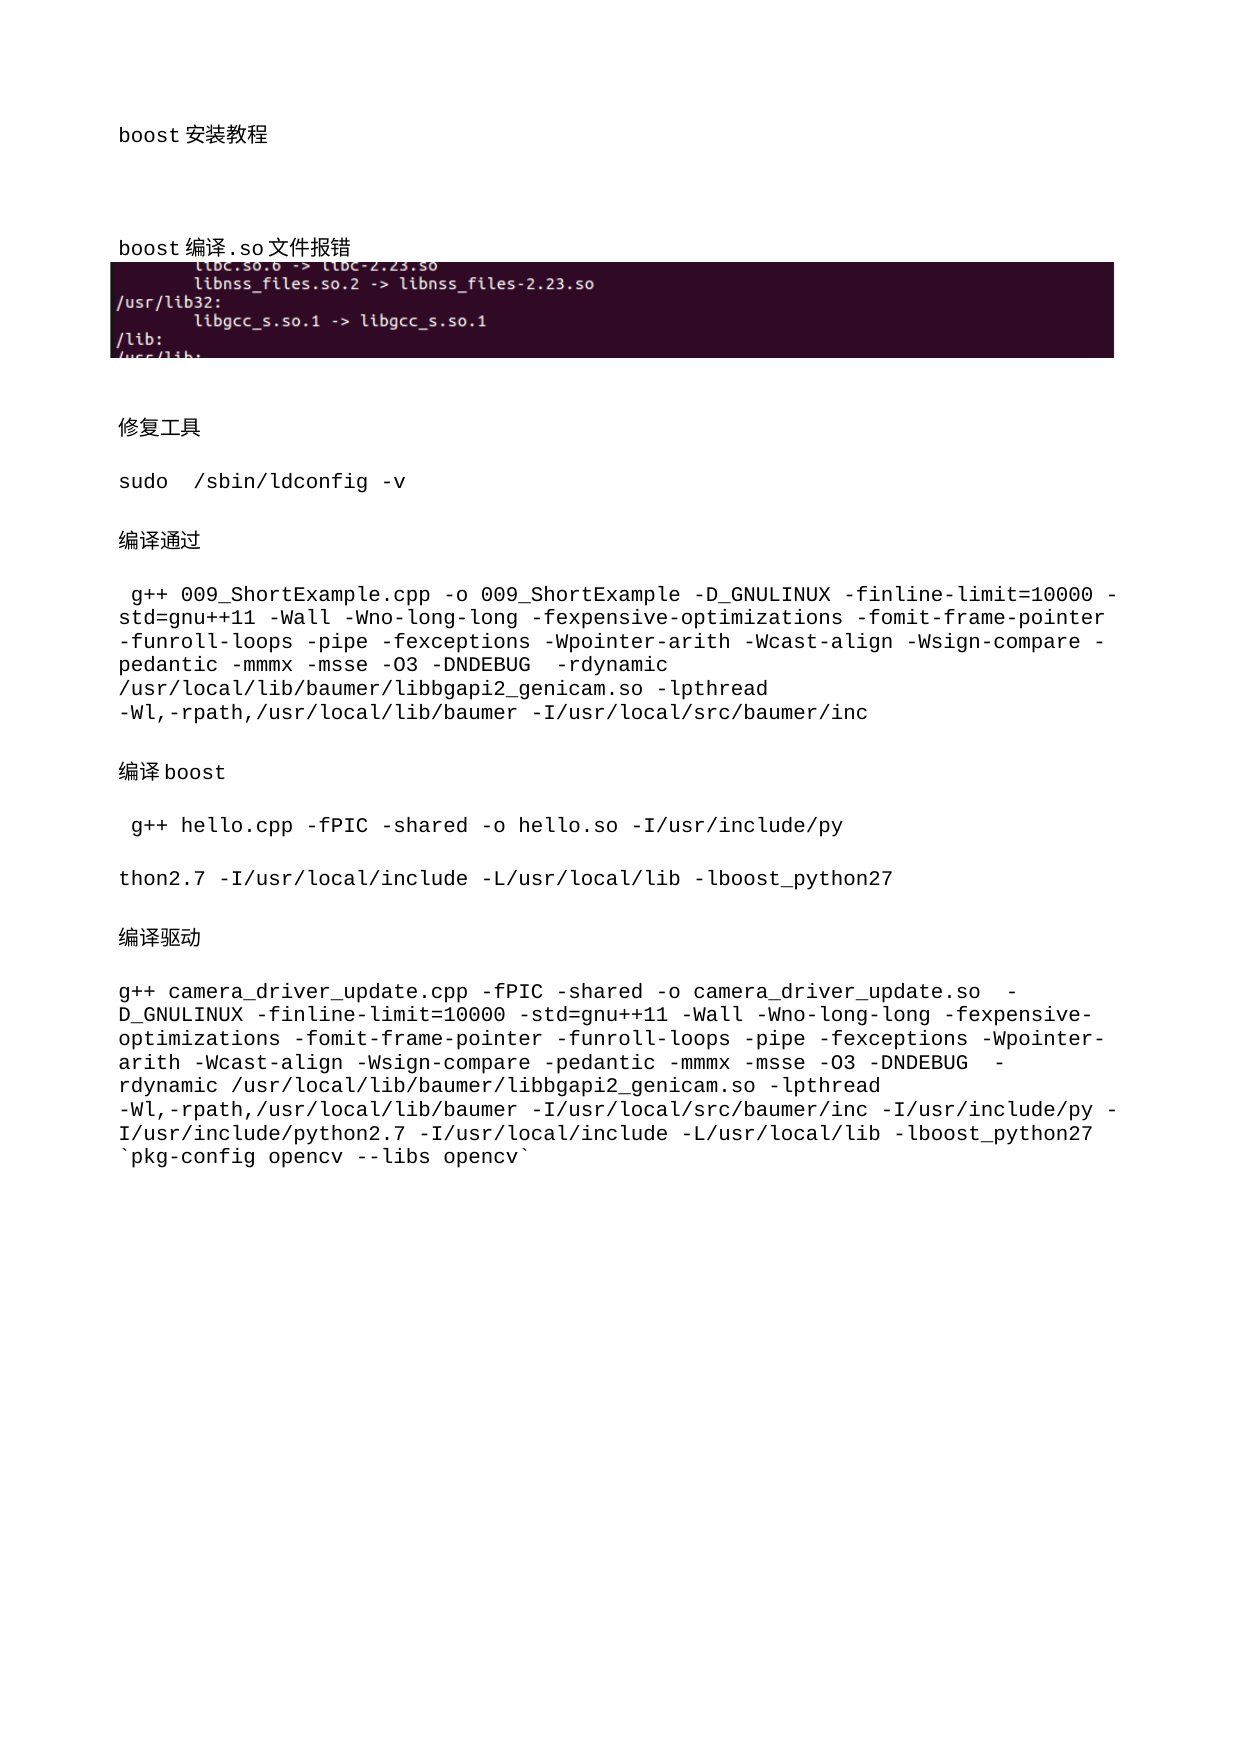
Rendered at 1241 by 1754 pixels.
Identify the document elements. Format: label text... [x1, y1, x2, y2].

text boost编译.so文件报错 [118, 231, 1122, 262]
text 编译通过 [118, 524, 1122, 554]
text thon2.7 -I/usr/local/include -L/usr/local/lib -lboost_python27 [118, 868, 1122, 892]
text boost安装教程 [118, 118, 1122, 148]
text g++ camera_driver_update.cpp -fPIC -shared -o camera_driver_update.so -D_GNULINUX -finline-limit=10000 -std=gnu++11 -Wall -Wno-long-long -fexpensive-optimizations -fomit-frame-pointer -funroll-loops -pipe -fexceptions -Wpointer-arith -Wcast-align -Wsign-compare -pedantic -mmmx -msse -O3 -DNDEBUG -rdynamic /usr/local/lib/baumer/libbgapi2_genicam.so -lpthread -Wl,-rpath,/usr/local/lib/baumer -I/usr/local/src/baumer/inc -I/usr/include/py -I/usr/include/python2.7 -I/usr/local/include -L/usr/local/lib -lboost_python27 `pkg-config opencv --libs opencv` [118, 981, 1122, 1170]
text g++ hello.cpp -fPIC -shared -o hello.so -I/usr/include/py [118, 815, 1122, 838]
text sudo /sbin/ldconfig -v [118, 471, 1122, 494]
text g++ 009_ShortExample.cpp -o 009_ShortExample -D_GNULINUX -finline-limit=10000 -std=gnu++11 -Wall -Wno-long-long -fexpensive-optimizations -fomit-frame-pointer -funroll-loops -pipe -fexceptions -Wpointer-arith -Wcast-align -Wsign-compare -pedantic -mmmx -msse -O3 -DNDEBUG -rdynamic /usr/local/lib/baumer/libbgapi2_genicam.so -lpthread -Wl,-rpath,/usr/local/lib/baumer -I/usr/local/src/baumer/inc [118, 583, 1122, 725]
picture [110, 262, 1115, 358]
text 编译boost [118, 755, 1122, 785]
text 修复工具 [118, 411, 1122, 441]
text 编译驱动 [118, 921, 1122, 951]
